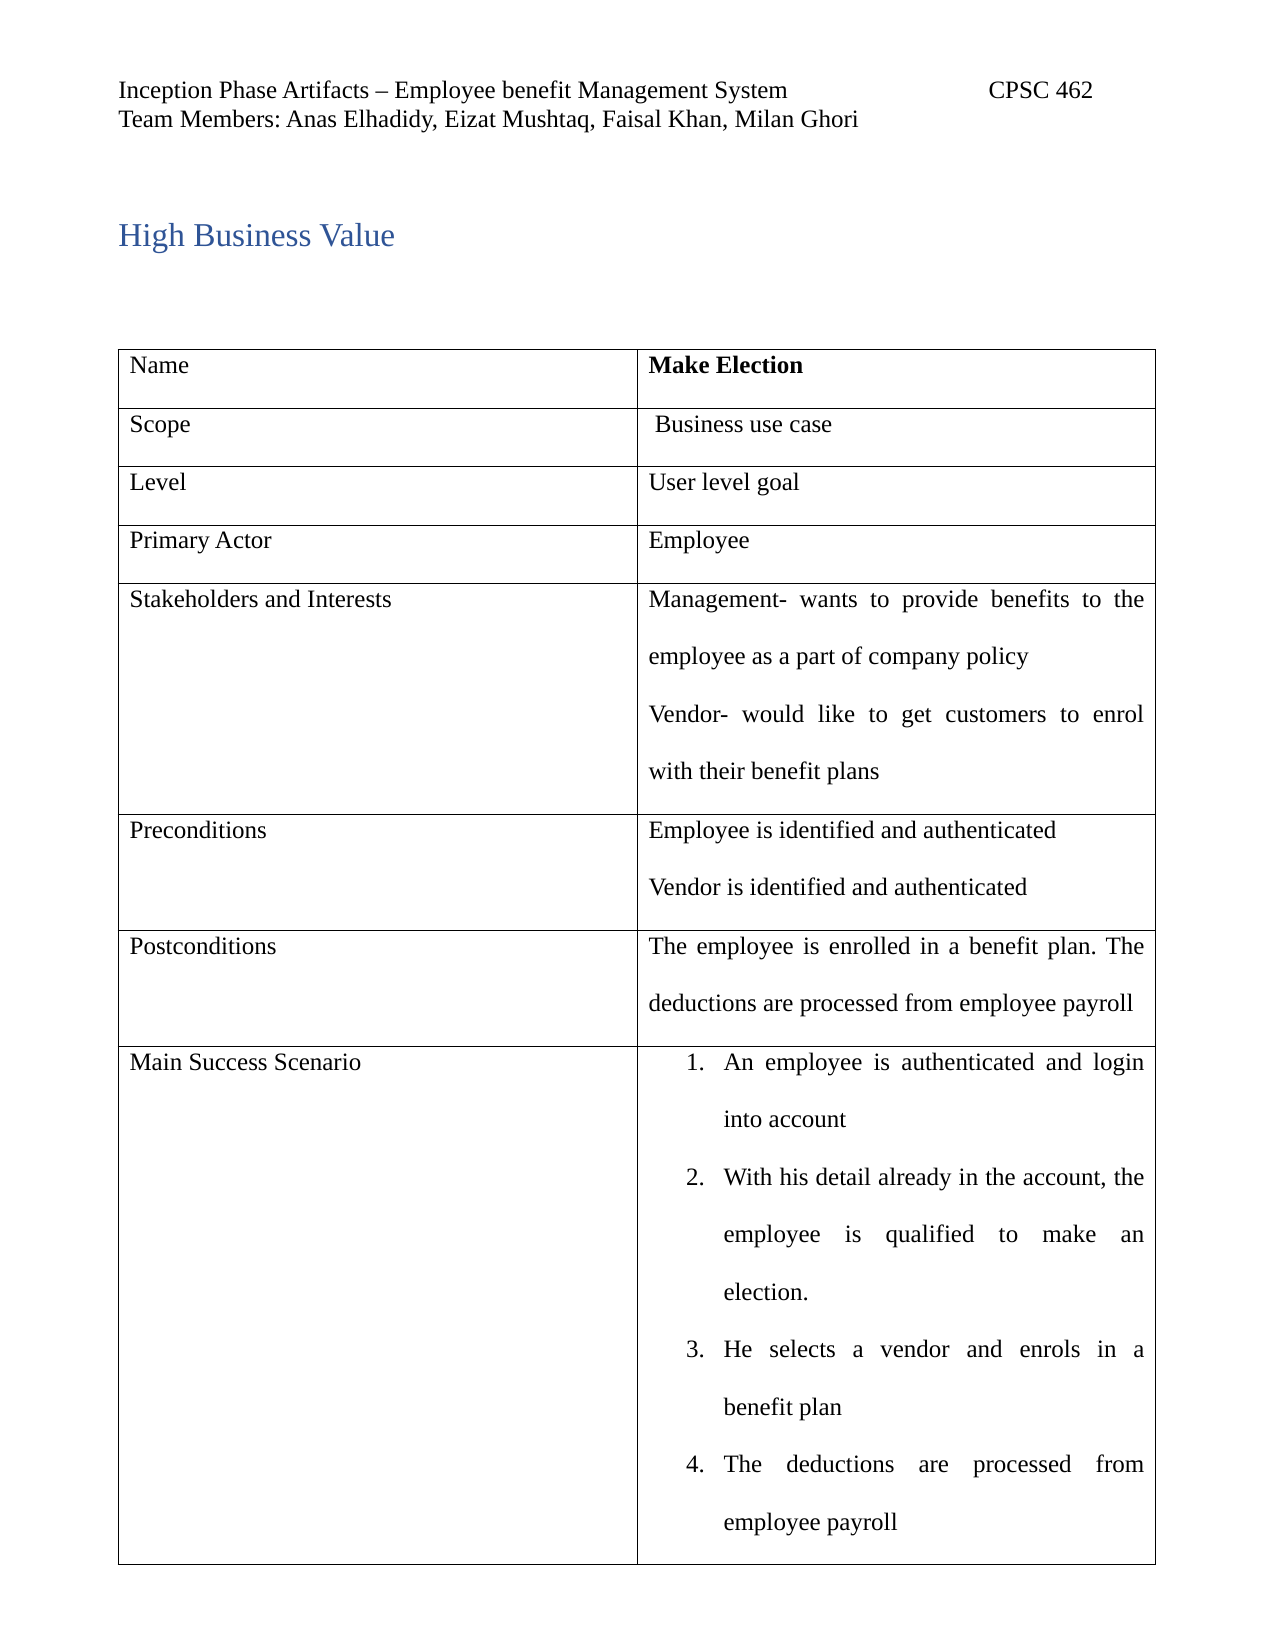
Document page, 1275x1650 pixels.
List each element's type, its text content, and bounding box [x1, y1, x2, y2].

table_cell Employee is identified and authenticated Vendor is identified and authenticated [638, 815, 1155, 930]
table_cell The employee is enrolled in a benefit plan. The deductions are processed from employee payroll [638, 931, 1155, 1046]
table_cell Main Success Scenario [119, 1047, 637, 1564]
table_cell Business use case [638, 409, 1155, 466]
table_cell Primary Actor [119, 526, 637, 583]
table_cell Postconditions [119, 931, 637, 1046]
table_header Name [119, 350, 637, 408]
table_cell Level [119, 467, 637, 524]
subtitle High Business Value [118, 215, 1157, 253]
table_cell Stakeholders and Interests [119, 584, 637, 814]
table_cell Preconditions [119, 815, 637, 930]
table_cell An employee is authenticated and login into account With his detail already in the account, the employee is qualified to make an election. He selects a vendor and enrols in a benefit plan The deductions are processed from employee payroll Logs out from the application [638, 1047, 1155, 1564]
table_cell Scope [119, 409, 637, 466]
table_header Make Election [638, 350, 1155, 408]
table_cell User level goal [638, 467, 1155, 524]
table_cell Management- wants to provide benefits to the employee as a part of company policy Vendor- would like to get customers to enrol with their benefit plans [638, 584, 1155, 814]
table_cell Employee [638, 526, 1155, 583]
